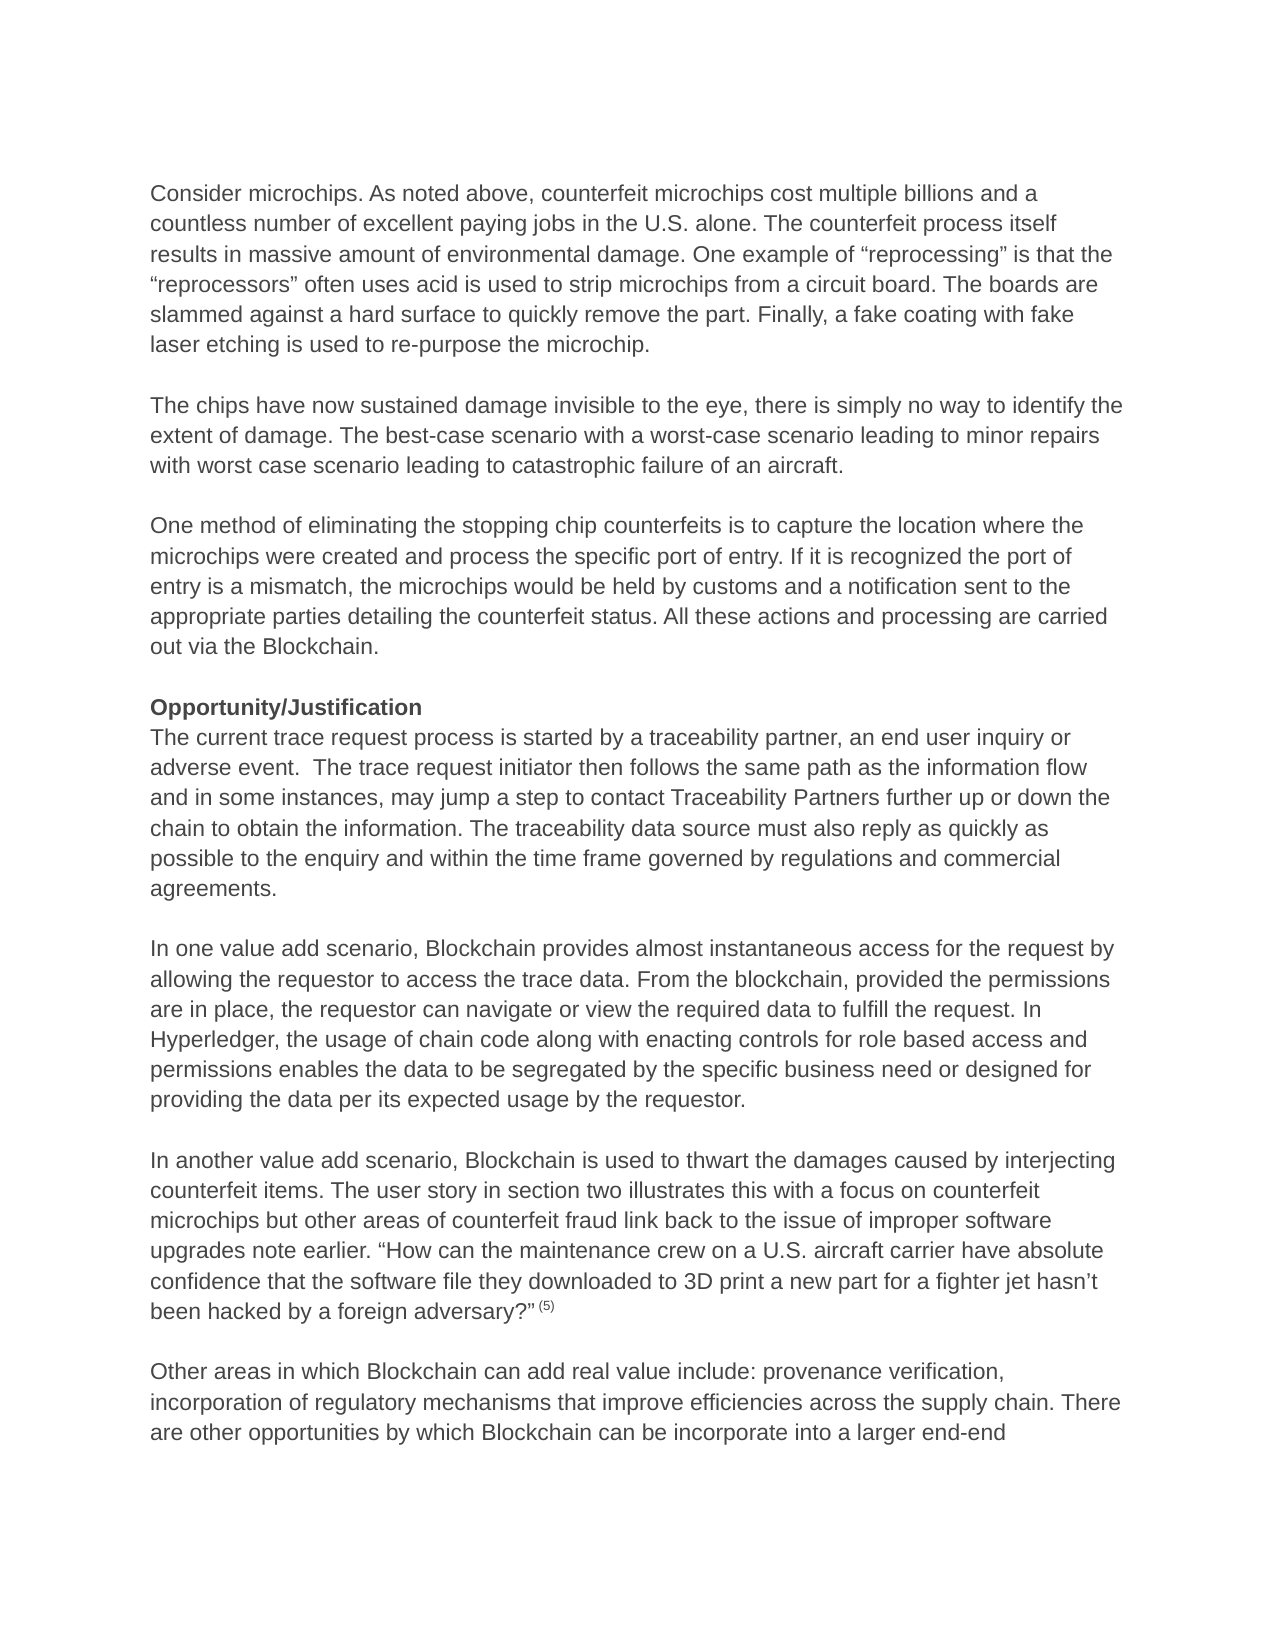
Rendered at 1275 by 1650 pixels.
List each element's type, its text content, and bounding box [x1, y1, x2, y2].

text The chips have now sustained damage invisible to the eye, there is simply no way to identify the extent of damage. The best-case scenario with a worst-case scenario leading to minor repairs with worst case scenario leading to catastrophic failure of an aircraft. [150, 392, 1125, 478]
text In another value add scenario, Blockchain is used to thwart the damages caused by interjecting counterfeit items. The user story in section two illustrates this with a focus on counterfeit microchips but other areas of counterfeit fraud link back to the issue of improper software upgrades note earlier. “How can the maintenance crew on a U.S. aircraft carrier have absolute confidence that the software file they downloaded to 3D print a new part for a fighter jet hasn’t been hacked by a foreign adversary?” (5) [150, 1147, 1125, 1324]
text Other areas in which Blockchain can add real value include: provenance verification, incorporation of regulatory mechanisms that improve efficiencies across the supply chain. There are other opportunities by which Blockchain can be incorporate into a larger end-end [150, 1358, 1125, 1445]
text Consider microchips. As noted above, counterfeit microchips cost multiple billions and a countless number of excellent paying jobs in the U.S. alone. The counterfeit process itself results in massive amount of environmental damage. One example of “reprocessing” is that the “reprocessors” often uses acid is used to strip microchips from a circuit board. The boards are slammed against a hard surface to quickly remove the part. Finally, a fake coating with fake laser etching is used to re-purpose the microchip. [150, 180, 1125, 358]
text One method of eliminating the stopping chip counterfeits is to capture the location where the microchips were created and process the specific port of entry. If it is recognized the port of entry is a mismatch, the microchips would be held by customs and a notification sent to the appropriate parties detailing the counterfeit status. All these actions and processing are carried out via the Blockchain. [150, 512, 1125, 660]
text In one value add scenario, Blockchain provides almost instantaneous access for the request by allowing the requestor to access the trace data. From the blockchain, provided the permissions are in place, the requestor can navigate or view the required data to fulfill the request. In Hyperledger, the usage of chain code along with enacting controls for role based access and permissions enables the data to be segregated by the specific business need or designed for providing the data per its expected usage by the requestor. [150, 935, 1125, 1113]
text The current trace request process is started by a traceability partner, an end user inquiry or adverse event. The trace request initiator then follows the same path as the information flow and in some instances, may jump a step to contact Traceability Partners further up or down the chain to obtain the information. The traceability data source must also reply as quickly as possible to the enquiry and within the time frame governed by regulations and commercial agreements. [150, 724, 1125, 901]
text Opportunity/Justification [150, 694, 1125, 720]
